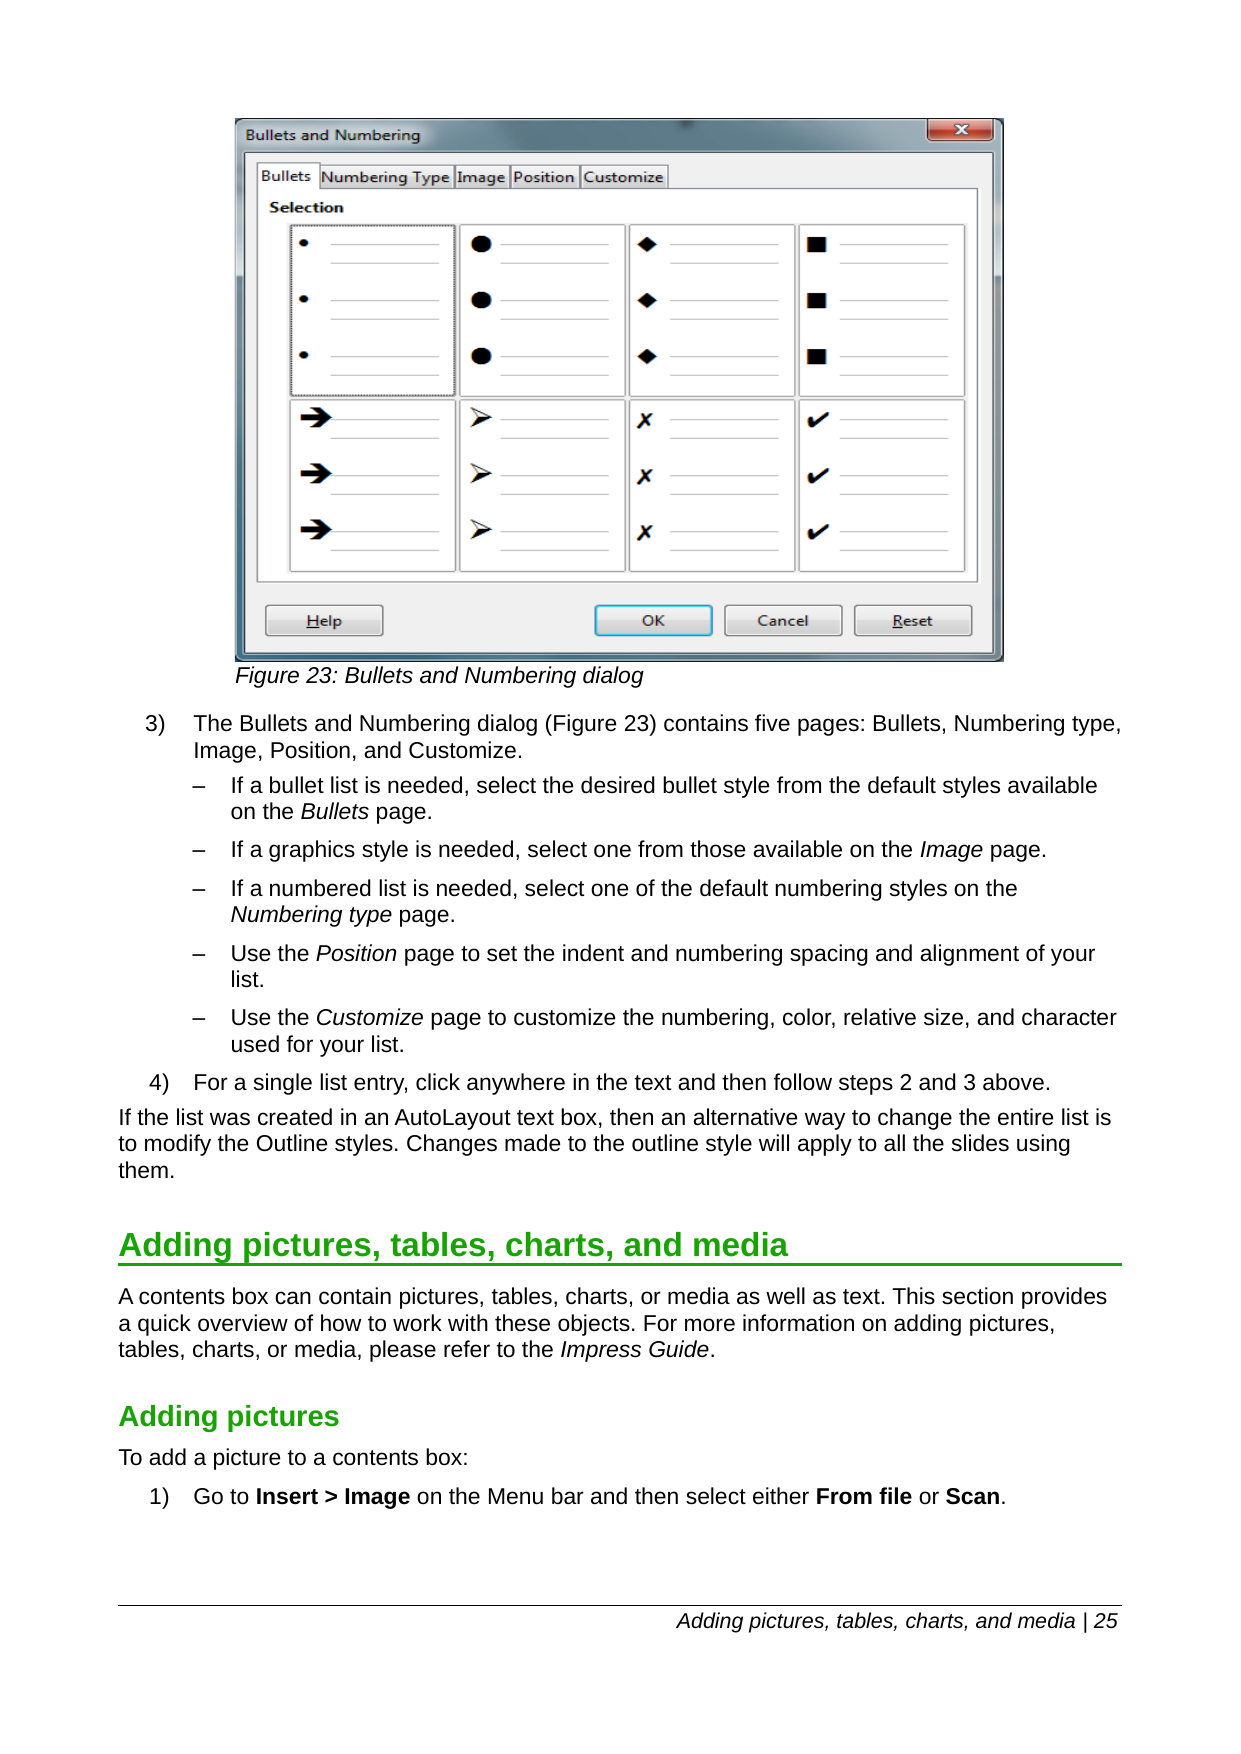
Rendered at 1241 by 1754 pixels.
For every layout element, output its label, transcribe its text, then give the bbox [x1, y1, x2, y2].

text A contents box can contain pictures, tables, charts, or media as well as text. This section provides a quick overview of how to work with these objects. For more information on adding pictures, tables, charts, or media, please refer to the Impress Guide. [118, 1283, 1122, 1362]
text Figure 23: Bullets and Numbering dialog [235, 662, 1006, 688]
list The Bullets and Numbering dialog (Figure 23) contains five pages: Bullets, Numbering type, Image, Position, and Customize. [165, 710, 1122, 763]
list To add a picture to a contents box: [118, 1444, 1122, 1470]
list If a bullet list is needed, select the desired bullet style from the default styles available on the Bullets page. [192, 772, 1122, 824]
subtitle Adding pictures, tables, charts, and media [118, 1225, 1122, 1263]
list If a numbered list is needed, select one of the default numbering styles on the Numbering type page. [192, 875, 1122, 927]
list For a single list entry, click anywhere in the text and then follow steps 2 and 3 above. [169, 1069, 1122, 1095]
text If the list was created in an AutoLayout text box, then an alternative way to change the entire list is to modify the Outline styles. Changes made to the outline style will apply to all the slides using them. [118, 1104, 1122, 1183]
list Use the Customize page to customize the numbering, color, relative size, and character used for your list. [192, 1004, 1122, 1057]
list Use the Position page to set the indent and numbering spacing and alignment of your list. [192, 939, 1122, 992]
list If a graphics style is needed, select one from those available on the Image page. [192, 836, 1122, 863]
list Go to Insert > Image on the Menu bar and then select either From file or Scan. [169, 1483, 1122, 1509]
picture [234, 118, 1004, 662]
subtitle Adding pictures [118, 1398, 1122, 1432]
